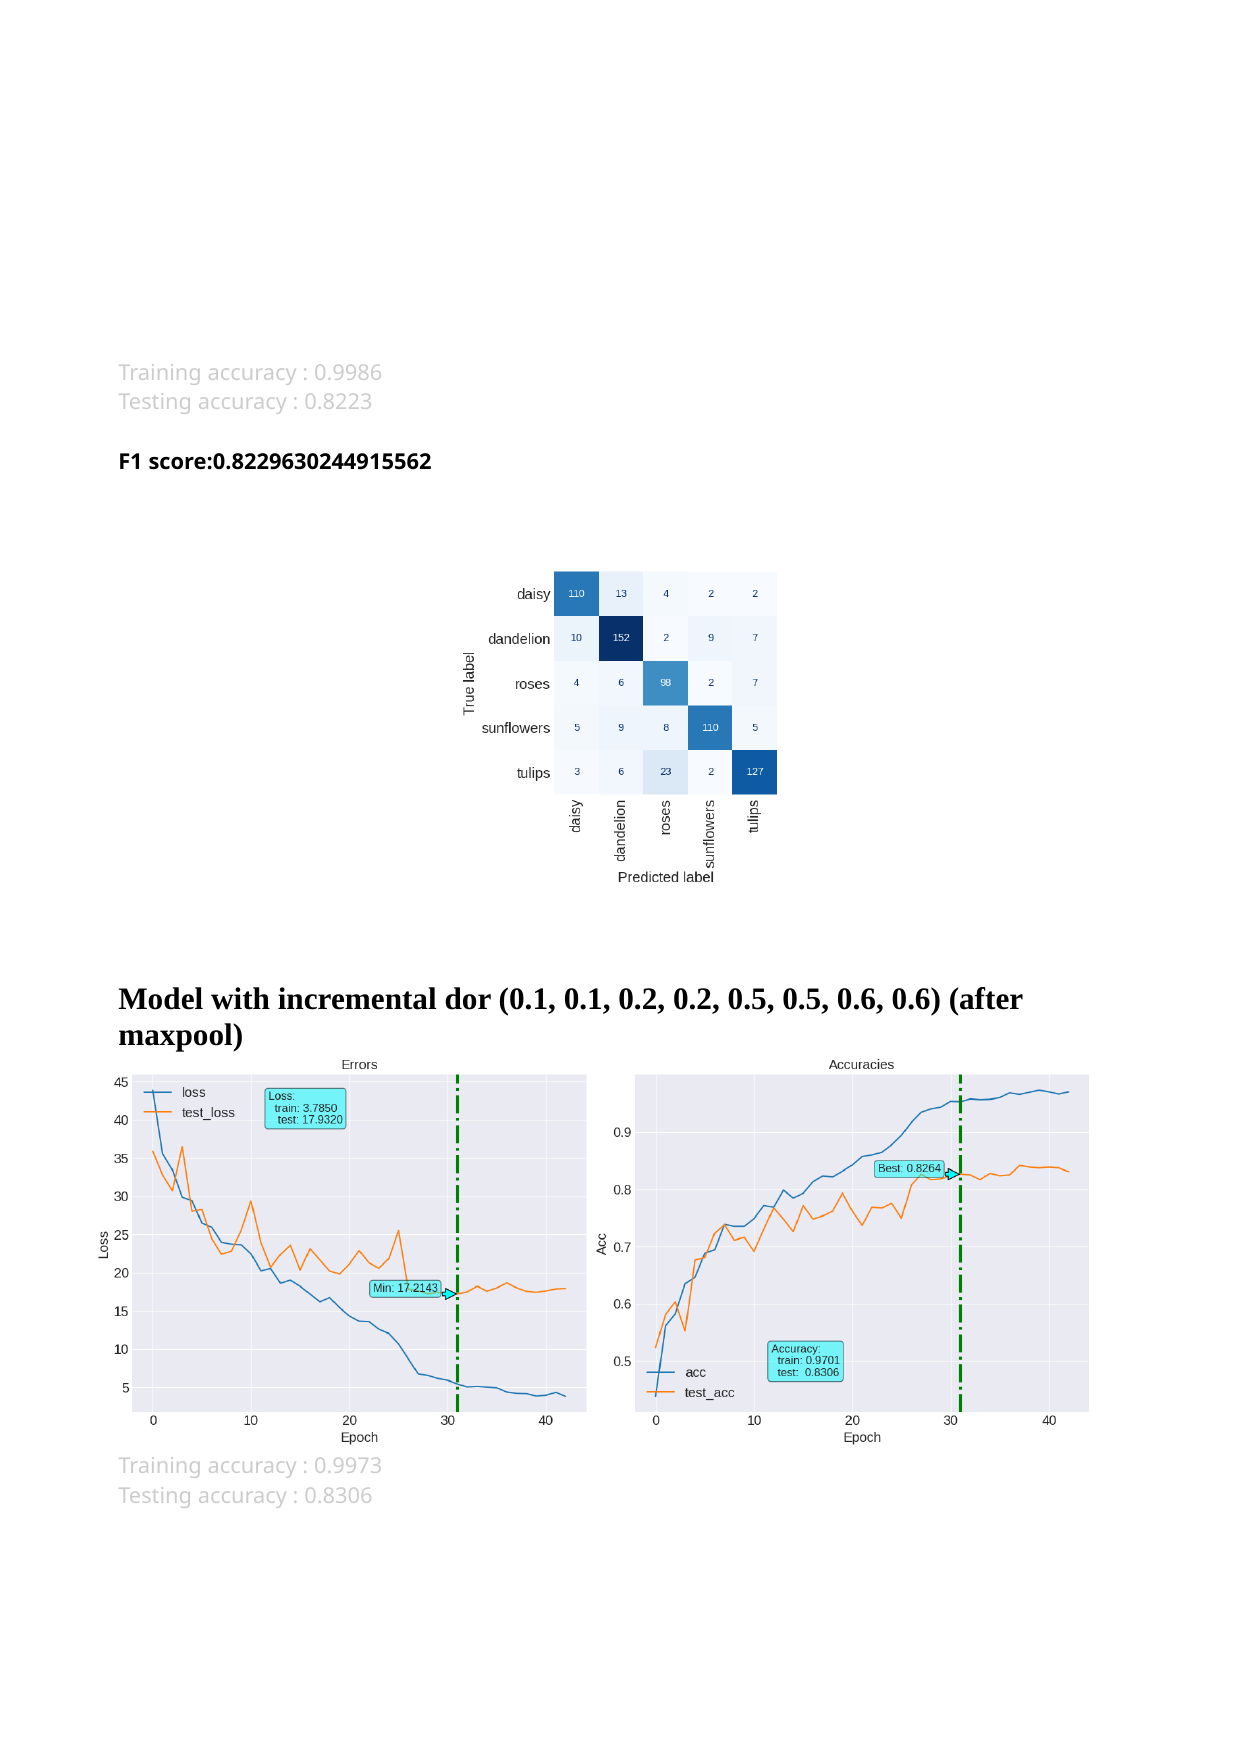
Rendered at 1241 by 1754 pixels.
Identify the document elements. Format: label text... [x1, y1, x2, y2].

text F1 score:0.8229630244915562 [118, 446, 1122, 476]
text Model with incremental dor (0.1, 0.1, 0.2, 0.2, 0.5, 0.5, 0.6, 0.6) (after maxpool) [118, 981, 1122, 1052]
text Training accuracy : 0.9973 [118, 1052, 1122, 1480]
text Testing accuracy : 0.8223 [118, 386, 1122, 416]
picture [90, 1052, 1095, 1451]
text Training accuracy : 0.9986 [118, 356, 1122, 386]
picture [457, 565, 784, 892]
text Testing accuracy : 0.8306 [118, 1480, 1122, 1510]
